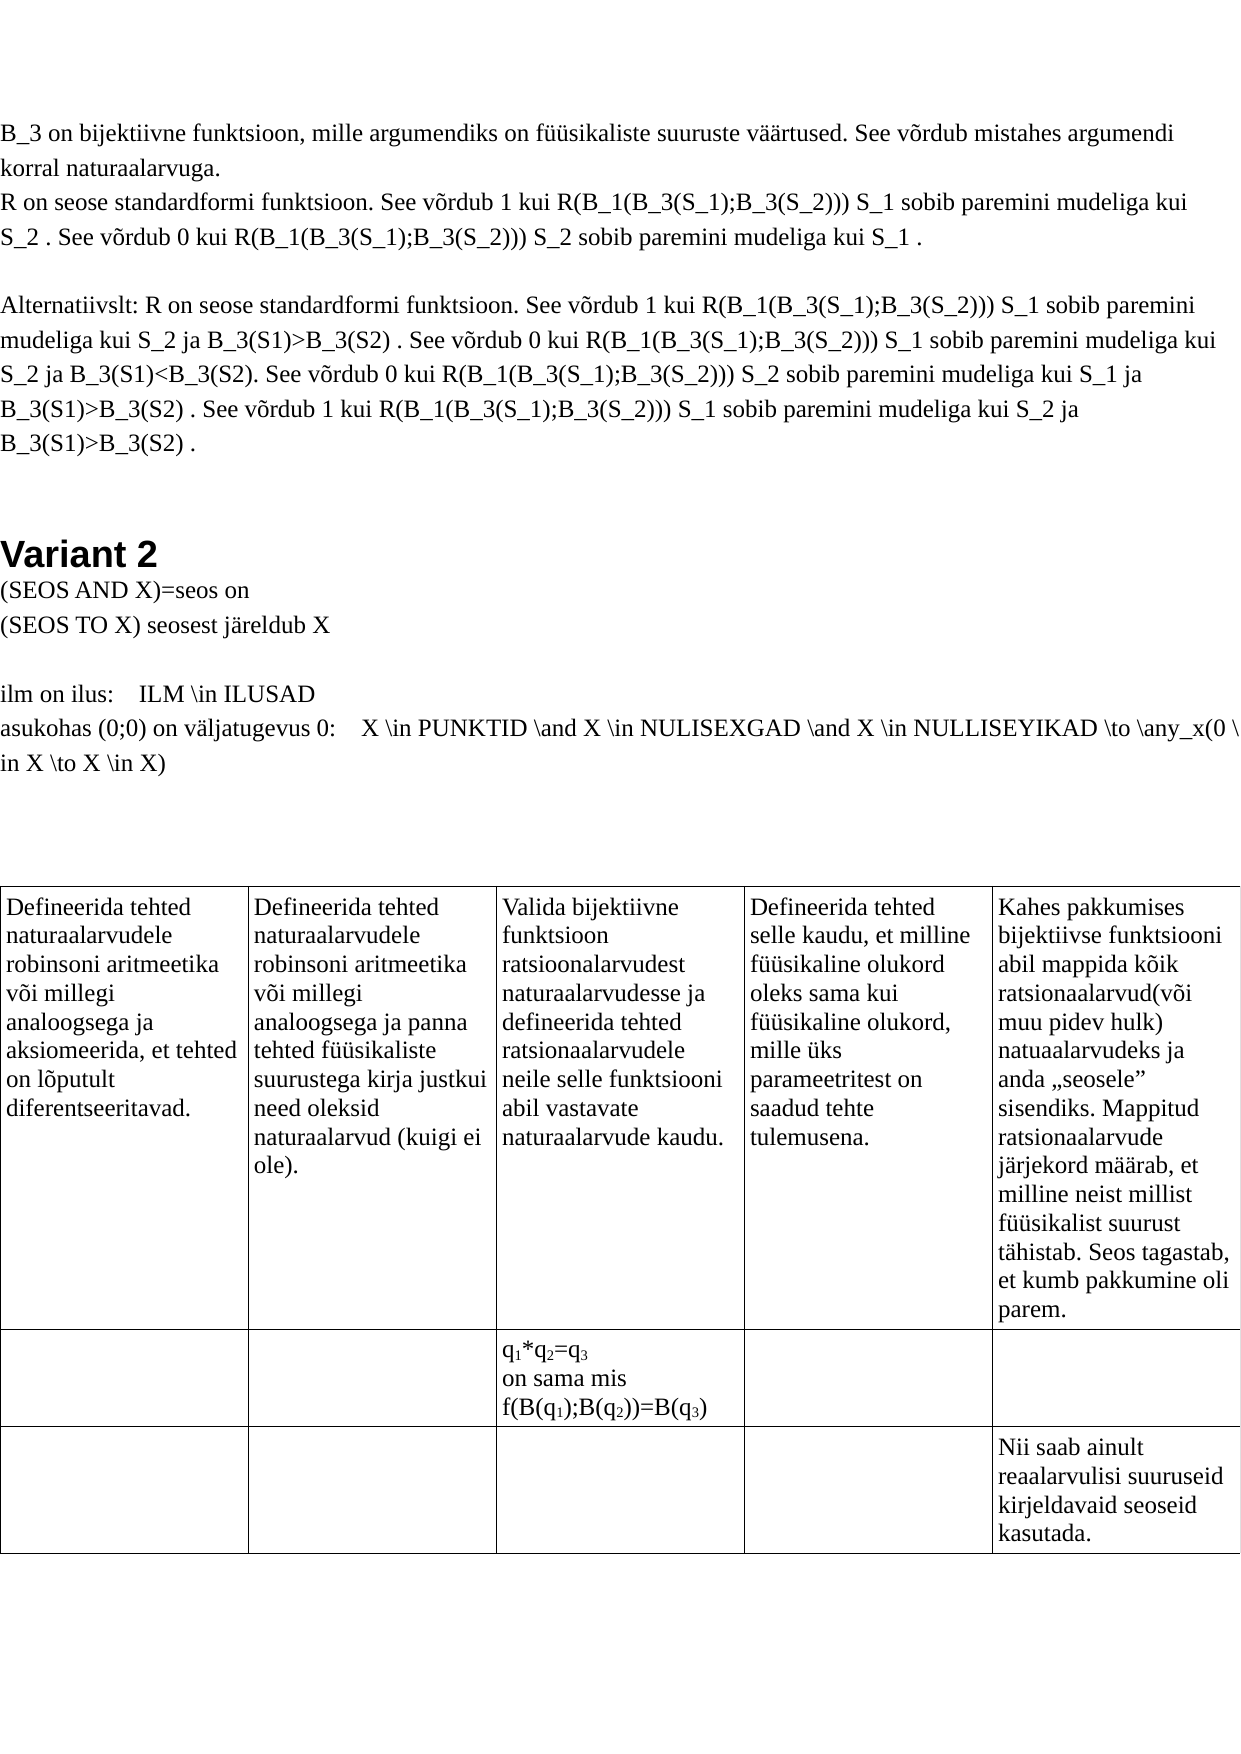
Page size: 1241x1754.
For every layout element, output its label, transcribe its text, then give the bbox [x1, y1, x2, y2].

table_cell [497, 1427, 744, 1553]
text R on seose standardformi funktsioon. See võrdub 1 kui R(B_1(B_3(S_1);B_3(S_2))) S_1 sobib paremini mudeliga kui S_2 . See võrdub 0 kui R(B_1(B_3(S_1);B_3(S_2))) S_2 sobib paremini mudeliga kui S_1 . [0, 187, 1240, 250]
subtitle Variant 2 [0, 532, 1240, 576]
table_cell Nii saab ainult reaalarvulisi suuruseid kirjeldavaid seoseid kasutada. [993, 1427, 1240, 1553]
table_cell [1, 1427, 248, 1553]
text B_3 on bijektiivne funktsioon, mille argumendiks on füüsikaliste suuruste väärtused. See võrdub mistahes argumendi korral naturaalarvuga. [0, 118, 1240, 181]
table_header Defineerida tehted naturaalarvudele robinsoni aritmeetika või millegi analoogsega ja panna tehted füüsikaliste suurustega kirja justkui need oleksid naturaalarvud (kuigi ei ole). [249, 887, 496, 1329]
text ilm on ilus: ILM \in ILUSAD [0, 679, 1240, 708]
text (SEOS AND X)=seos on [0, 576, 1240, 604]
table_cell [249, 1427, 496, 1553]
table_header Defineerida tehted selle kaudu, et milline füüsikaline olukord oleks sama kui füüsikaline olukord, mille üks parameetritest on saadud tehte tulemusena. [745, 887, 992, 1329]
text (SEOS TO X) seosest järeldub X [0, 610, 1240, 639]
table_cell [249, 1330, 496, 1426]
table_header Kahes pakkumises bijektiivse funktsiooni abil mappida kõik ratsionaalarvud(või muu pidev hulk) natuaalarvudeks ja anda „seosele” sisendiks. Mappitud ratsionaalarvude järjekord määrab, et milline neist millist füüsikalist suurust tähistab. Seos tagastab, et kumb pakkumine oli parem. [993, 887, 1240, 1329]
table_cell [745, 1330, 992, 1426]
table_cell [745, 1427, 992, 1553]
table_header Valida bijektiivne funktsioon ratsioonalarvudest naturaalarvudesse ja defineerida tehted ratsionaalarvudele neile selle funktsiooni abil vastavate naturaalarvude kaudu. [497, 887, 744, 1329]
table_cell q1*q2=q3 on sama mis f(B(q1);B(q2))=B(q3) [497, 1330, 744, 1426]
text asukohas (0;0) on väljatugevus 0: X \in PUNKTID \and X \in NULISEXGAD \and X \in NULLISEYIKAD \to \any_x(0 \in X \to X \in X) [0, 713, 1240, 777]
text Alternatiivslt: R on seose standardformi funktsioon. See võrdub 1 kui R(B_1(B_3(S_1);B_3(S_2))) S_1 sobib paremini mudeliga kui S_2 ja B_3(S1)>B_3(S2) . See võrdub 0 kui R(B_1(B_3(S_1);B_3(S_2))) S_1 sobib paremini mudeliga kui S_2 ja B_3(S1)<B_3(S2). See võrdub 0 kui R(B_1(B_3(S_1);B_3(S_2))) S_2 sobib paremini mudeliga kui S_1 ja B_3(S1)>B_3(S2) . See võrdub 1 kui R(B_1(B_3(S_1);B_3(S_2))) S_1 sobib paremini mudeliga kui S_2 ja B_3(S1)>B_3(S2) . [0, 291, 1240, 457]
table_cell [993, 1330, 1240, 1426]
table_cell [1, 1330, 248, 1426]
table_header Defineerida tehted naturaalarvudele robinsoni aritmeetika või millegi analoogsega ja aksiomeerida, et tehted on lõputult diferentseeritavad. [1, 887, 248, 1329]
